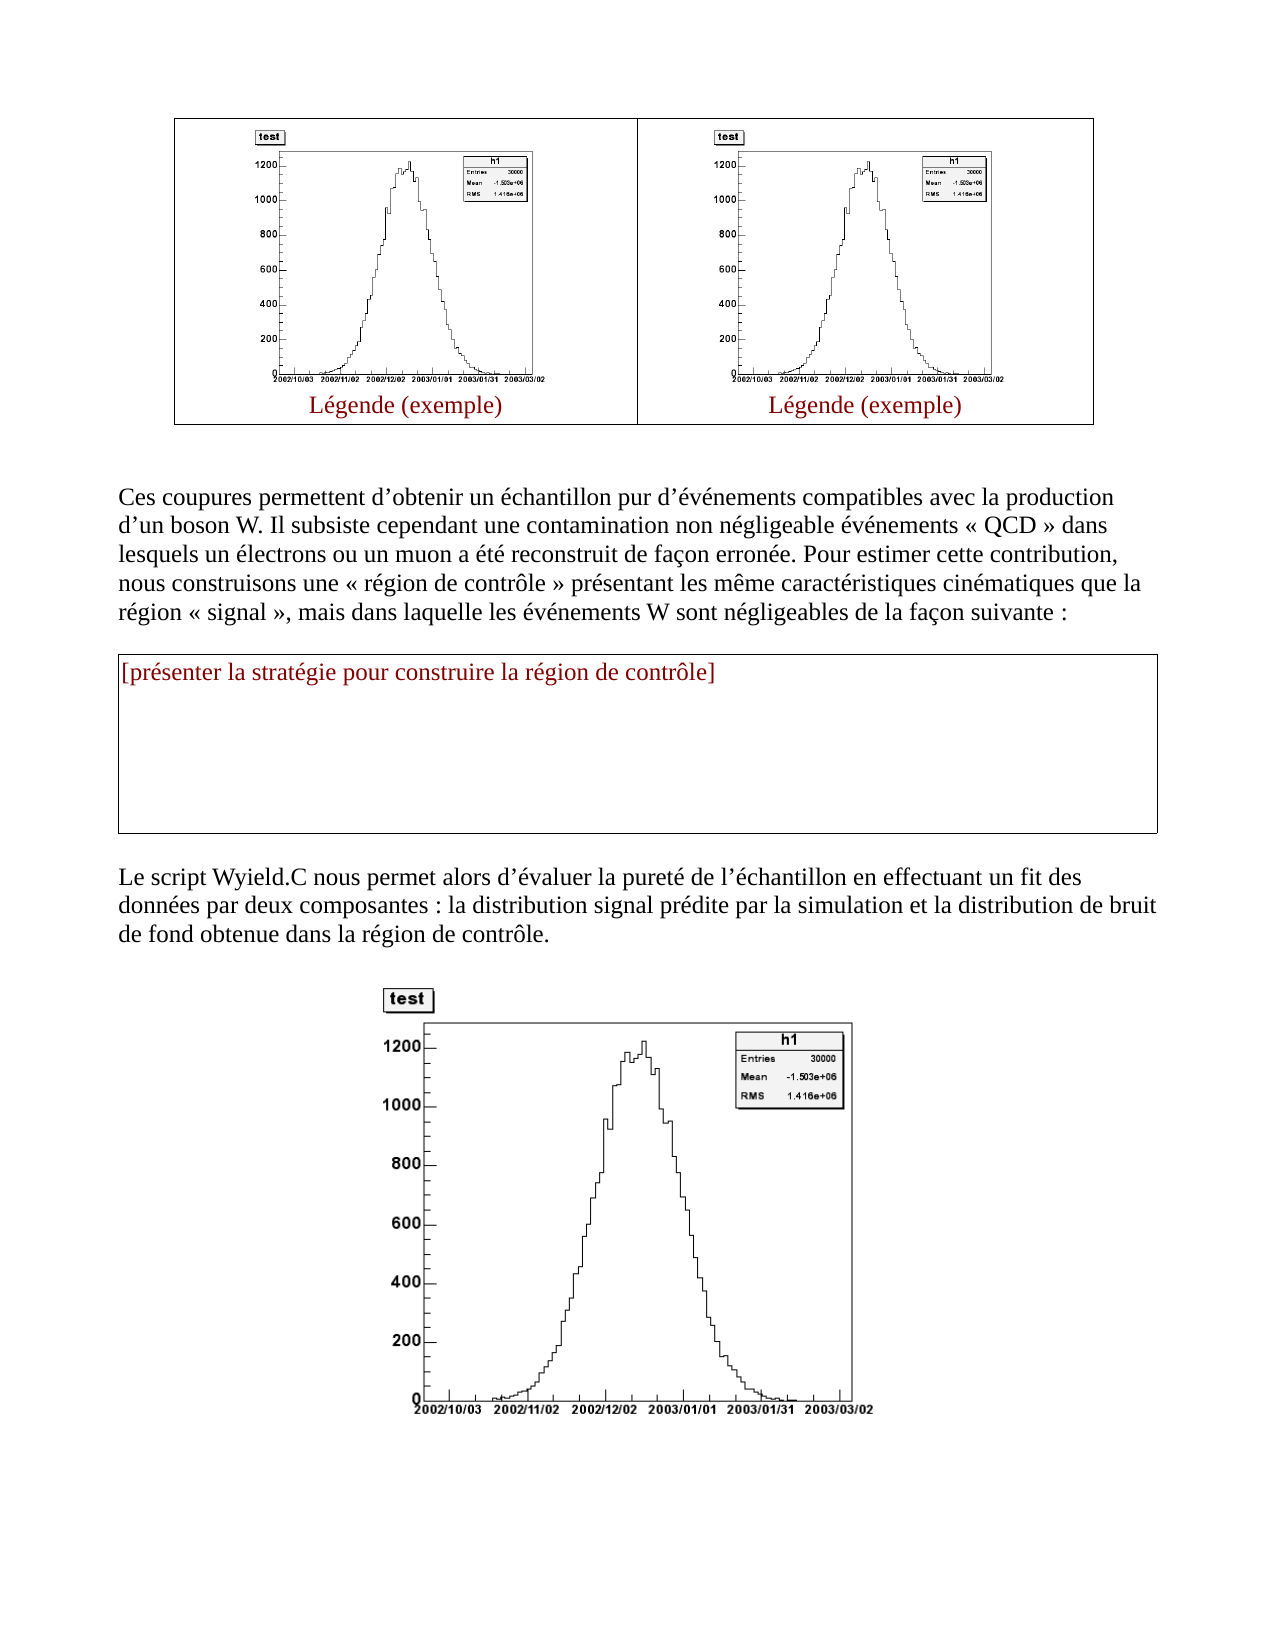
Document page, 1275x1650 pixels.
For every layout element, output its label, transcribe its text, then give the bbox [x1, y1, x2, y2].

picture [247, 123, 564, 390]
text Ces coupures permettent d’obtenir un échantillon pur d’événements compatibles avec la production d’un boson W. Il subsiste cependant une contamination non négligeable événements « QCD » dans lesquels un électrons ou un muon a été reconstruit de façon erronée. Pour estimer cette contribution, nous construisons une « région de contrôle » présentant les même caractéristiques cinématiques que la région « signal », mais dans laquelle les événements W sont négligeables de la façon suivante : [118, 482, 1157, 626]
picture [707, 123, 1023, 390]
text Le script Wyield.C nous permet alors d’évaluer la pureté de l’échantillon en effectuant un fit des données par deux composantes : la distribution signal prédite par la simulation et la distribution de bruit de fond obtenue dans la région de contrôle. [118, 862, 1157, 948]
picture [370, 976, 905, 1428]
table_cell Légende (exemple) [175, 119, 637, 424]
text [présenter la stratégie pour construire la région de contrôle] [119, 655, 1157, 686]
table_cell Légende (exemple) [638, 119, 1093, 424]
